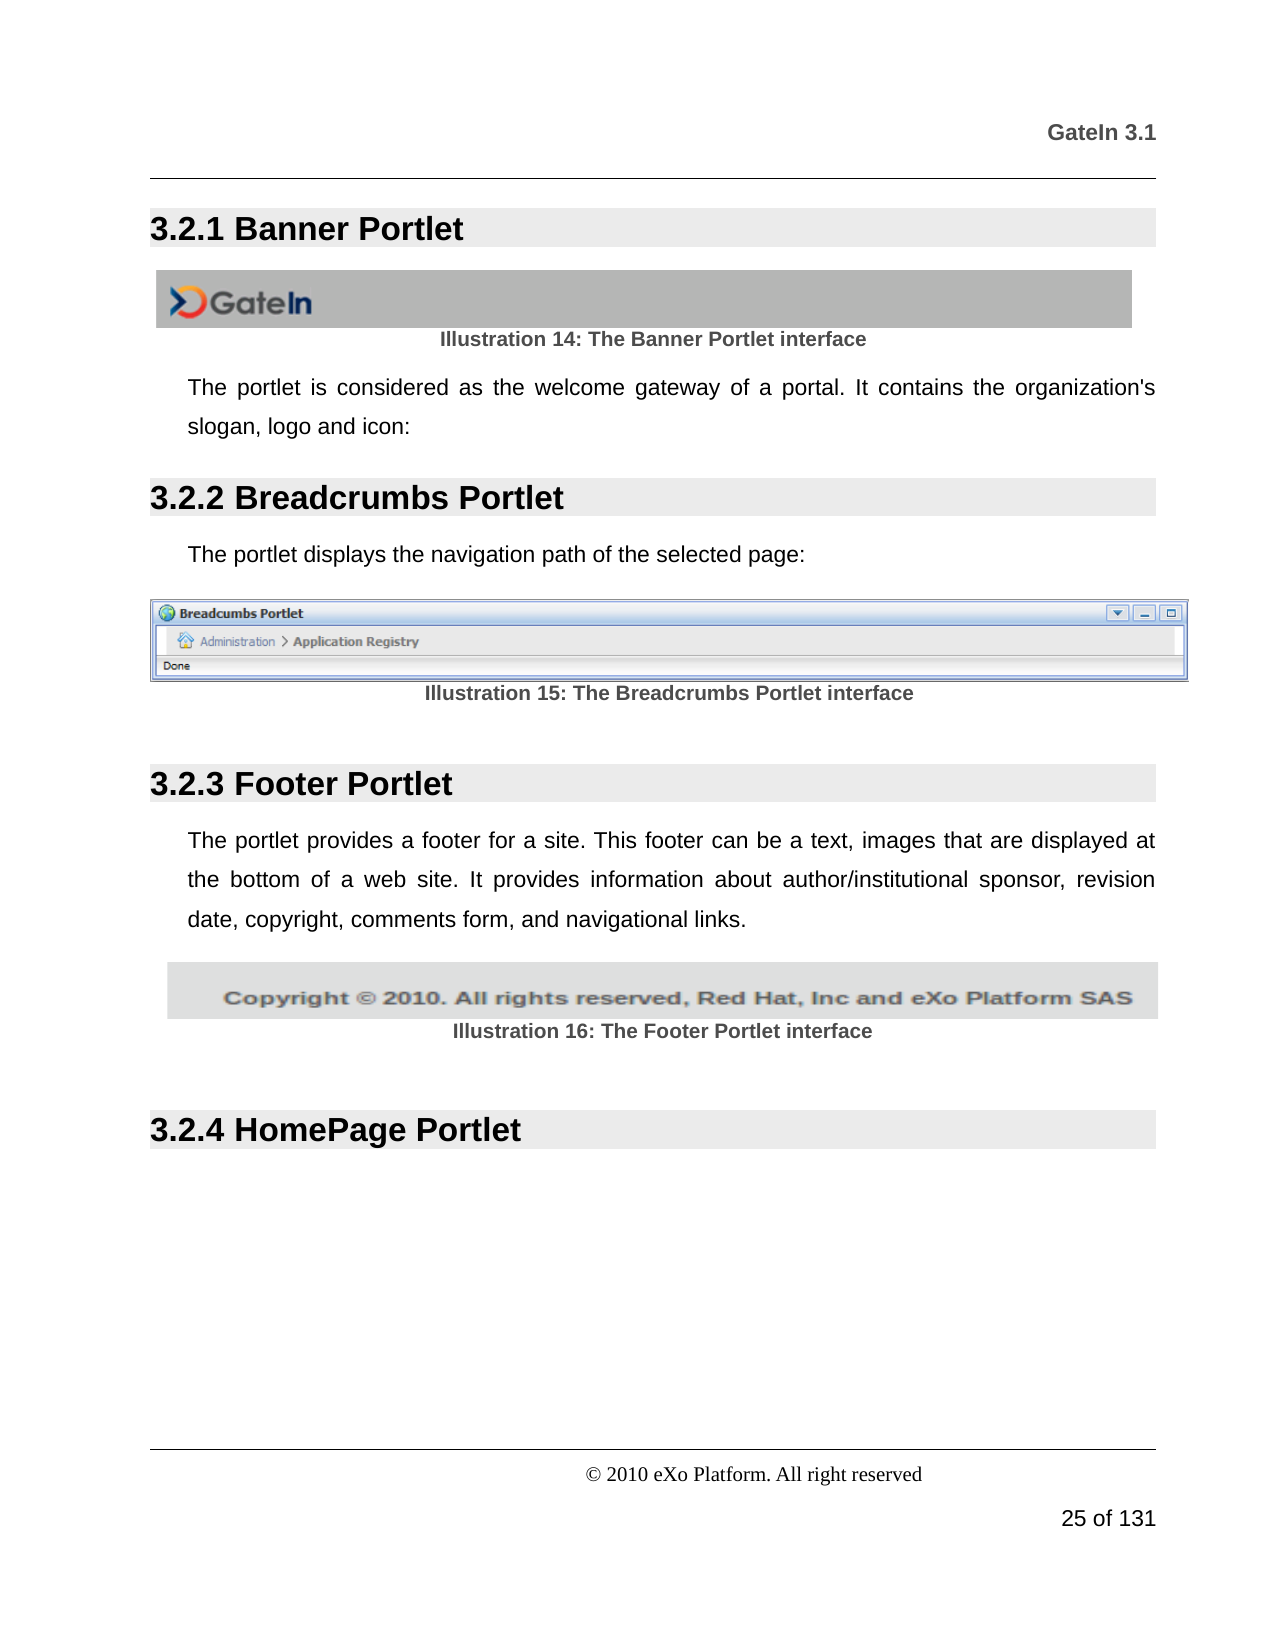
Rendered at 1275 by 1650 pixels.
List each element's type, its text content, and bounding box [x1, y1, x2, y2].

subtitle HomePage Portlet [150, 1110, 1156, 1149]
list The portlet provides a footer for a site. This footer can be a text, images that are displayed at the bottom of a web site. It provides information about author/institutional sponsor, revision date, copyright, comments form, and navigational links. [150, 827, 1156, 932]
subtitle Footer Portlet [150, 764, 1156, 802]
subtitle Breadcrumbs Portlet [150, 478, 1156, 516]
list [134, 259, 1173, 272]
list Illustration 16: The Footer Portlet interface [167, 1019, 1158, 1043]
picture [167, 962, 1159, 1019]
subtitle Banner Portlet [150, 208, 1156, 247]
picture [150, 599, 1189, 682]
picture [156, 270, 1132, 328]
list Illustration 15: The Breadcrumbs Portlet interface [150, 682, 1189, 705]
list Illustration 14: The Banner Portlet interface [134, 272, 1173, 351]
list The portlet is considered as the welcome gateway of a portal. It contains the organization's slogan, logo and icon: [134, 351, 1173, 440]
list The portlet displays the navigation path of the selected page: [150, 541, 1156, 567]
